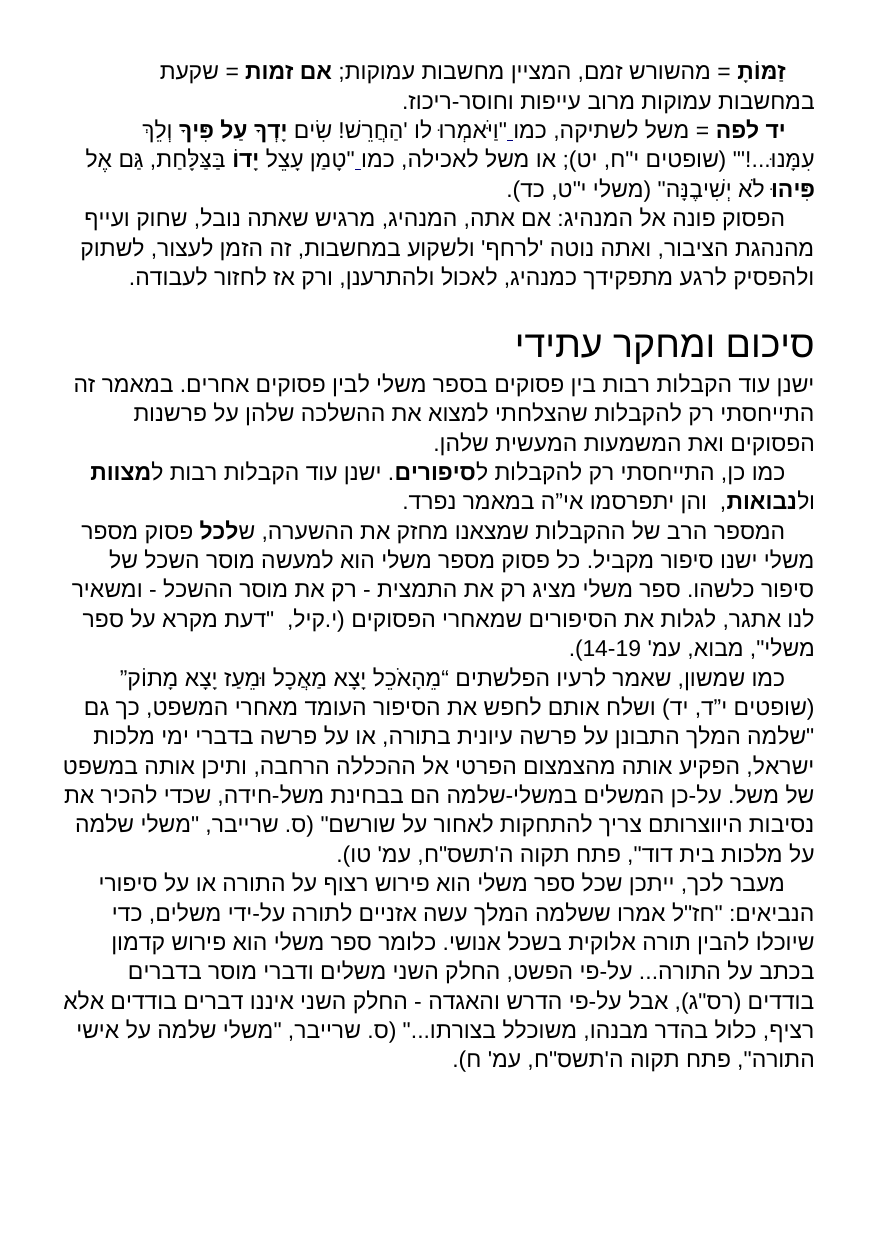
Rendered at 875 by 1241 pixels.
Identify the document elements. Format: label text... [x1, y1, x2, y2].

text מעבר לכך, ייתכן שכל ספר משלי הוא פירוש רצוף על התורה או על סיפורי הנביאים: "חז"ל אמרו ששלמה המלך עשה אזניים לתורה על-ידי משלים, כדי שיוכלו להבין תורה אלוקית בשכל אנושי. כלומר ספר משלי הוא פירוש קדמון בכתב על התורה... על-פי הפשט, החלק השני משלים ודברי מוסר בדברים בודדים (רס"ג), אבל על-פי הדרש והאגדה - החלק השני איננו דברים בודדים אלא רציף, כלול בהדר מבנהו, משוכלל בצורתו..." (ס. שרייבר, "משלי שלמה על אישי התורה", פתח תקוה ה'תשס"ח, עמ' ח). [59, 871, 815, 1073]
text יד לפה = משל לשתיקה, כמו "וַיֹּאמְרוּ לו 'הַחֲרֵשׁ! שִׂים יָדְךָ עַל פִּיךָ וְלֵךְ עִמָּנוּ...!'" (שופטים י"ח, יט); או משל לאכילה, כמו "טָמַן עָצֵל יָדוֹ בַּצַּלָּחַת, גַּם אֶל פִּיהוּ לֹא יְשִׁיבֶנָּה" (משלי י"ט, כד). [59, 118, 815, 202]
text זַמּוֹתָ = מהשורש זמם, המציין מחשבות עמוקות; אם זמות = שקעת במחשבות עמוקות מרוב עייפות וחוסר-ריכוז. [59, 59, 815, 114]
text הפסוק פונה אל המנהיג: אם אתה, המנהיג, מרגיש שאתה נובל, שחוק ועייף מהנהגת הציבור, ואתה נוטה 'לרחף' ולשקוע במחשבות, זה הזמן לעצור, לשתוק ולהפסיק לרגע מתפקידך כמנהיג, לאכול ולהתרענן, ורק אז לחזור לעבודה. [59, 206, 815, 290]
text המספר הרב של ההקבלות שמצאנו מחזק את ההשערה, שלכל פסוק מספר משלי ישנו סיפור מקביל. כל פסוק מספר משלי הוא למעשה מוסר השכל של סיפור כלשהו. ספר משלי מציג רק את התמצית - רק את מוסר ההשכל - ומשאיר לנו אתגר, לגלות את הסיפורים שמאחרי הפסוקים (י.קיל, "דעת מקרא על ספר משלי", מבוא, עמ' 14-19). [59, 518, 815, 661]
text ישנן עוד הקבלות רבות בין פסוקים בספר משלי לבין פסוקים אחרים. במאמר זה התייחסתי רק להקבלות שהצלחתי למצוא את ההשלכה שלהן על פרשנות הפסוקים ואת המשמעות המעשית שלהן. [59, 371, 815, 456]
text כמו כן, התייחסתי רק להקבלות לסיפורים. ישנן עוד הקבלות רבות למצוות ולנבואות, והן יתפרסמו אי”ה במאמר נפרד. [59, 459, 815, 514]
text סיכום ומחקר עתידי [59, 323, 815, 365]
text כמו שמשון, שאמר לרעיו הפלשתים “מֵהָאֹכֵל יָצָא מַאֲכָל וּמֵעַז יָצָא מָתוֹק” (שופטים י”ד, יד) ושלח אותם לחפש את הסיפור העומד מאחרי המשפט, כך גם "שלמה המלך התבונן על פרשה עיונית בתורה, או על פרשה בדברי ימי מלכות ישראל, הפקיע אותה מהצמצום הפרטי אל ההכללה הרחבה, ותיכן אותה במשפט של משל. על-כן המשלים במשלי-שלמה הם בבחינת משל-חידה, שכדי להכיר את נסיבות היווצרותם צריך להתחקות לאחור על שורשם" (ס. שרייבר, "משלי שלמה על מלכות בית דוד", פתח תקוה ה'תשס"ח, עמ' טו). [59, 665, 815, 867]
